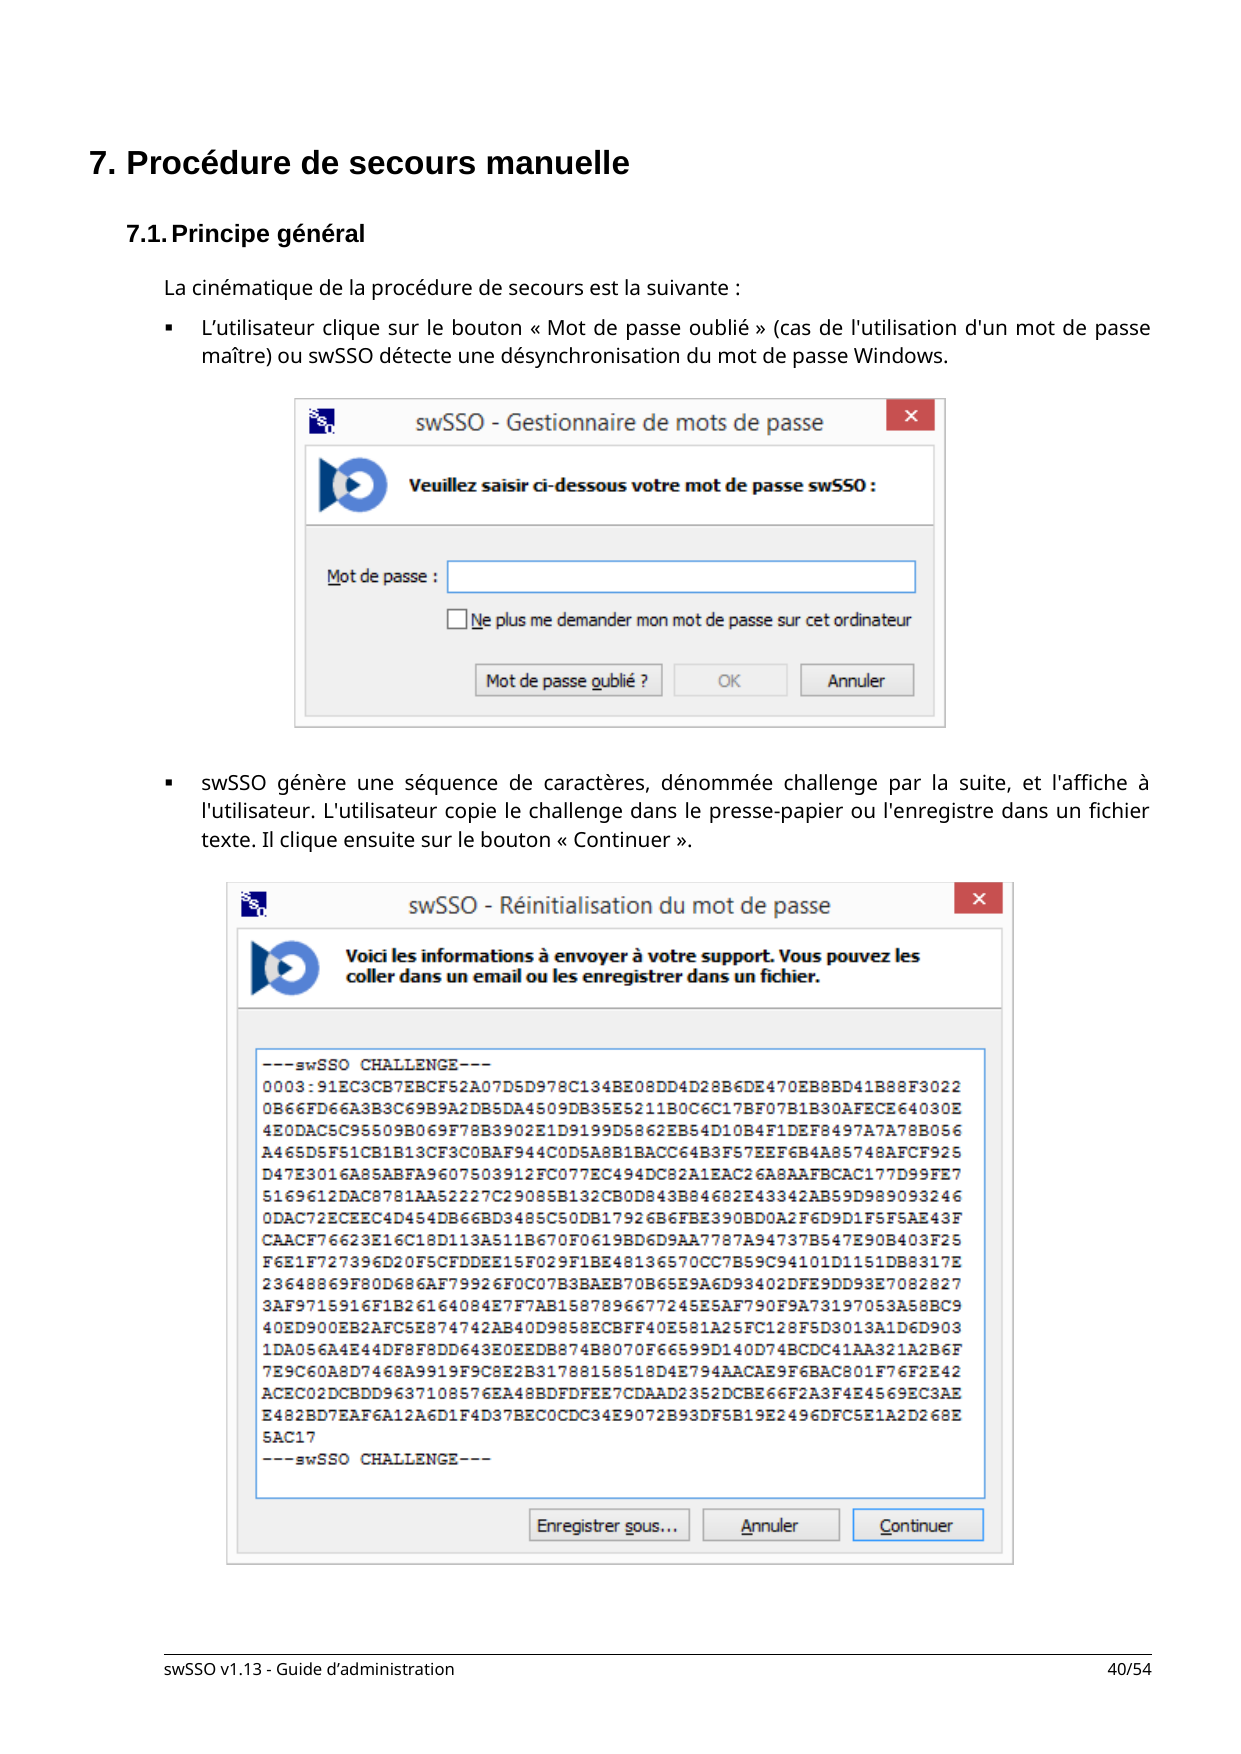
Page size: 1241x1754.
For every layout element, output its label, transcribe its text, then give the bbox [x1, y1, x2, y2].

list swSSO génère une séquence de caractères, dénommée challenge par la suite, et l'affiche à l'utilisateur. L'utilisateur copie le challenge dans le presse-papier ou l'enregistre dans un fichier texte. Il clique ensuite sur le bouton « Continuer ». [164, 768, 1152, 853]
picture [226, 882, 1014, 1565]
subtitle Procédure de secours manuelle [89, 143, 1152, 182]
picture [294, 398, 946, 728]
list L’utilisateur clique sur le bouton « Mot de passe oublié » (cas de l'utilisation d'un mot de passe maître) ou swSSO détecte une désynchronisation du mot de passe Windows. [164, 313, 1152, 370]
text La cinématique de la procédure de secours est la suivante : [164, 273, 1152, 301]
subtitle Principe général [126, 219, 1152, 248]
